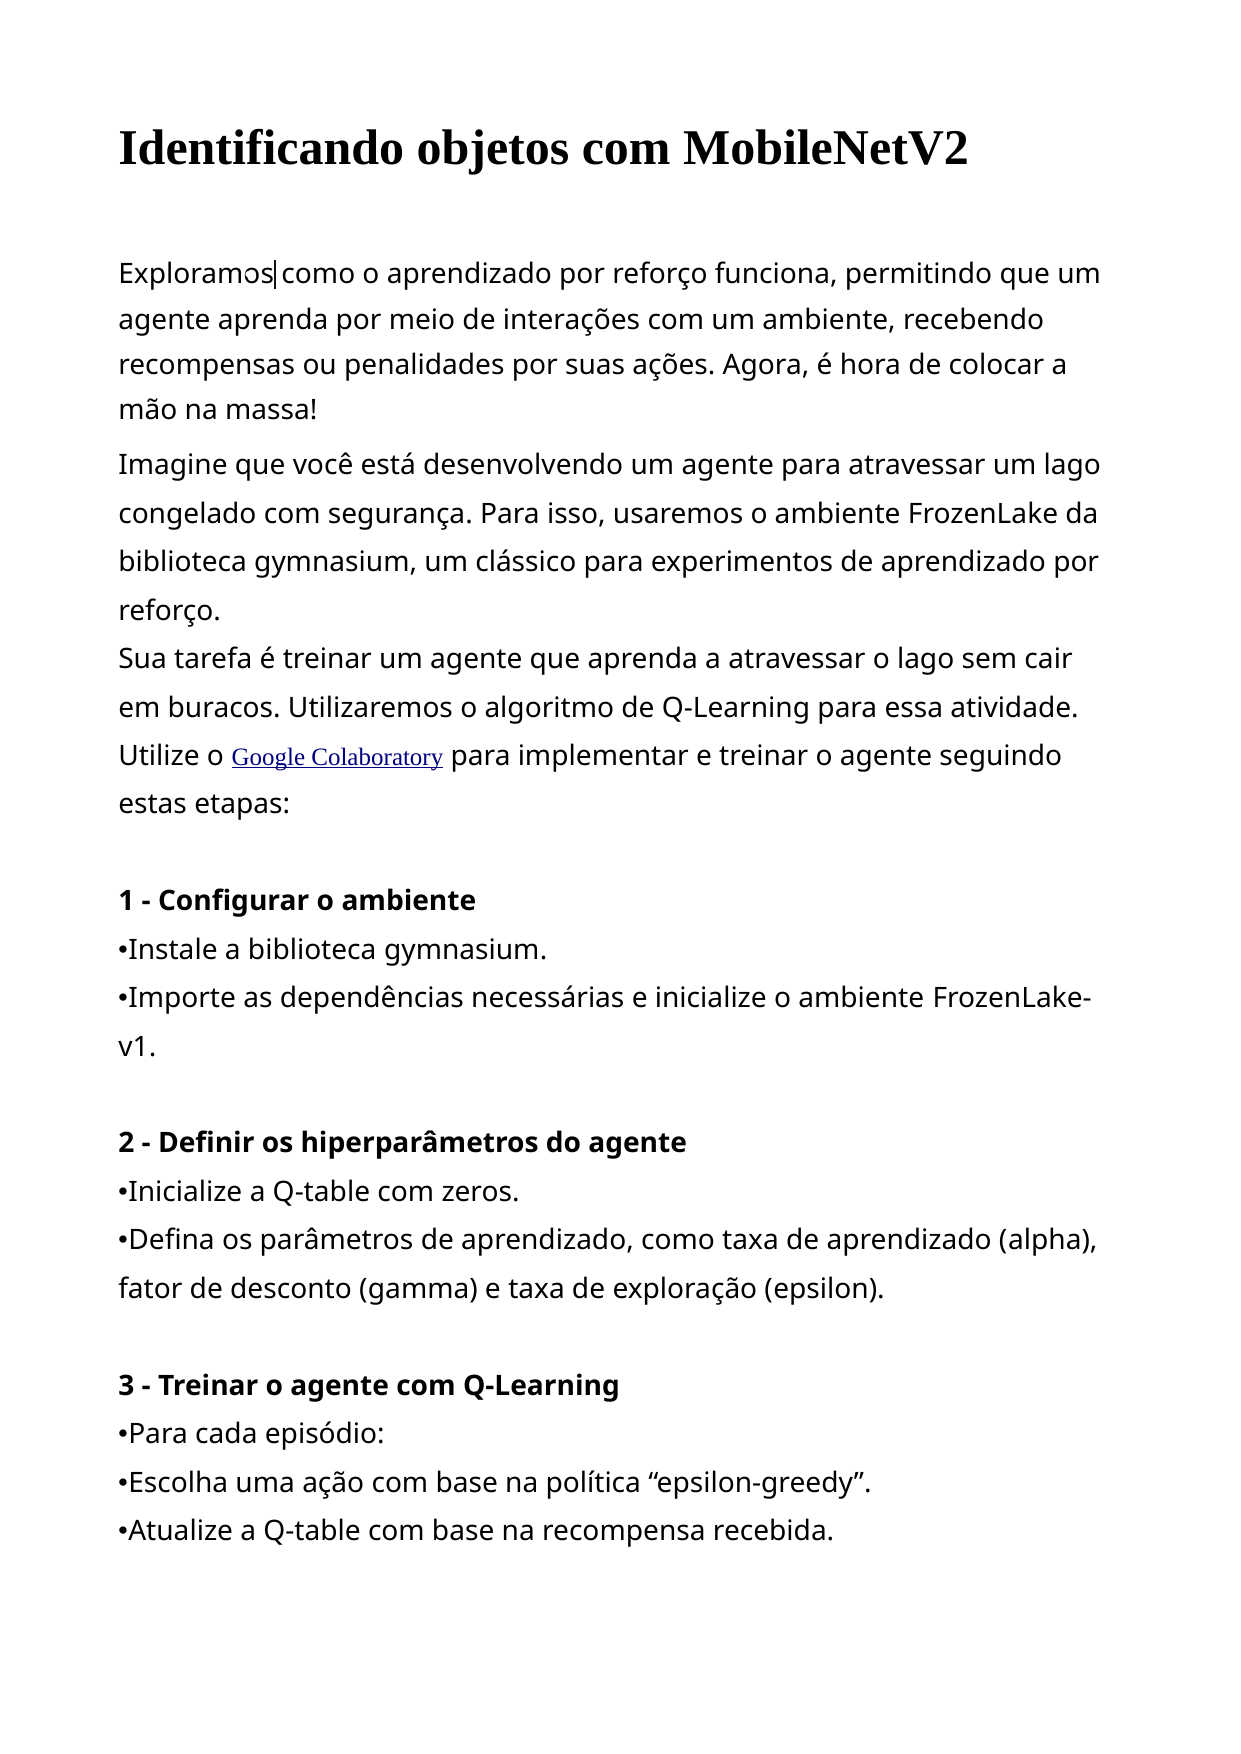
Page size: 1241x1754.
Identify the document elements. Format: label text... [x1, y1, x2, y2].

text Utilize o Google Colaboratory para implementar e treinar o agente seguindo estas etapas: [118, 725, 1122, 822]
list Importe as dependências necessárias e inicialize o ambiente FrozenLake-v1. [118, 967, 1122, 1064]
text Exploramos como o aprendizado por reforço funciona, permitindo que um agente aprenda por meio de interações com um ambiente, recebendo recompensas ou penalidades por suas ações. Agora, é hora de colocar a mão na massa! [118, 254, 1122, 428]
text 2 - Definir os hiperparâmetros do agente [118, 1113, 1122, 1161]
subtitle Identificando objetos com MobileNetV2 [118, 118, 1122, 176]
list Para cada episódio: [118, 1403, 1122, 1452]
list Inicialize a Q-table com zeros. [118, 1161, 1122, 1209]
text Imagine que você está desenvolvendo um agente para atravessar um lago congelado com segurança. Para isso, usaremos o ambiente FrozenLake da biblioteca gymnasium, um clássico para experimentos de aprendizado por reforço. [118, 434, 1122, 628]
list Atualize a Q-table com base na recompensa recebida. [118, 1500, 1122, 1549]
list Escolha uma ação com base na política “epsilon-greedy”. [118, 1452, 1122, 1500]
list Defina os parâmetros de aprendizado, como taxa de aprendizado (alpha), fator de desconto (gamma) e taxa de exploração (epsilon). [118, 1209, 1122, 1306]
text 3 - Treinar o agente com Q-Learning [118, 1355, 1122, 1403]
text Sua tarefa é treinar um agente que aprenda a atravessar o lago sem cair em buracos. Utilizaremos o algoritmo de Q-Learning para essa atividade. [118, 628, 1122, 725]
text 1 - Configurar o ambiente [118, 871, 1122, 919]
list Instale a biblioteca gymnasium. [118, 919, 1122, 967]
